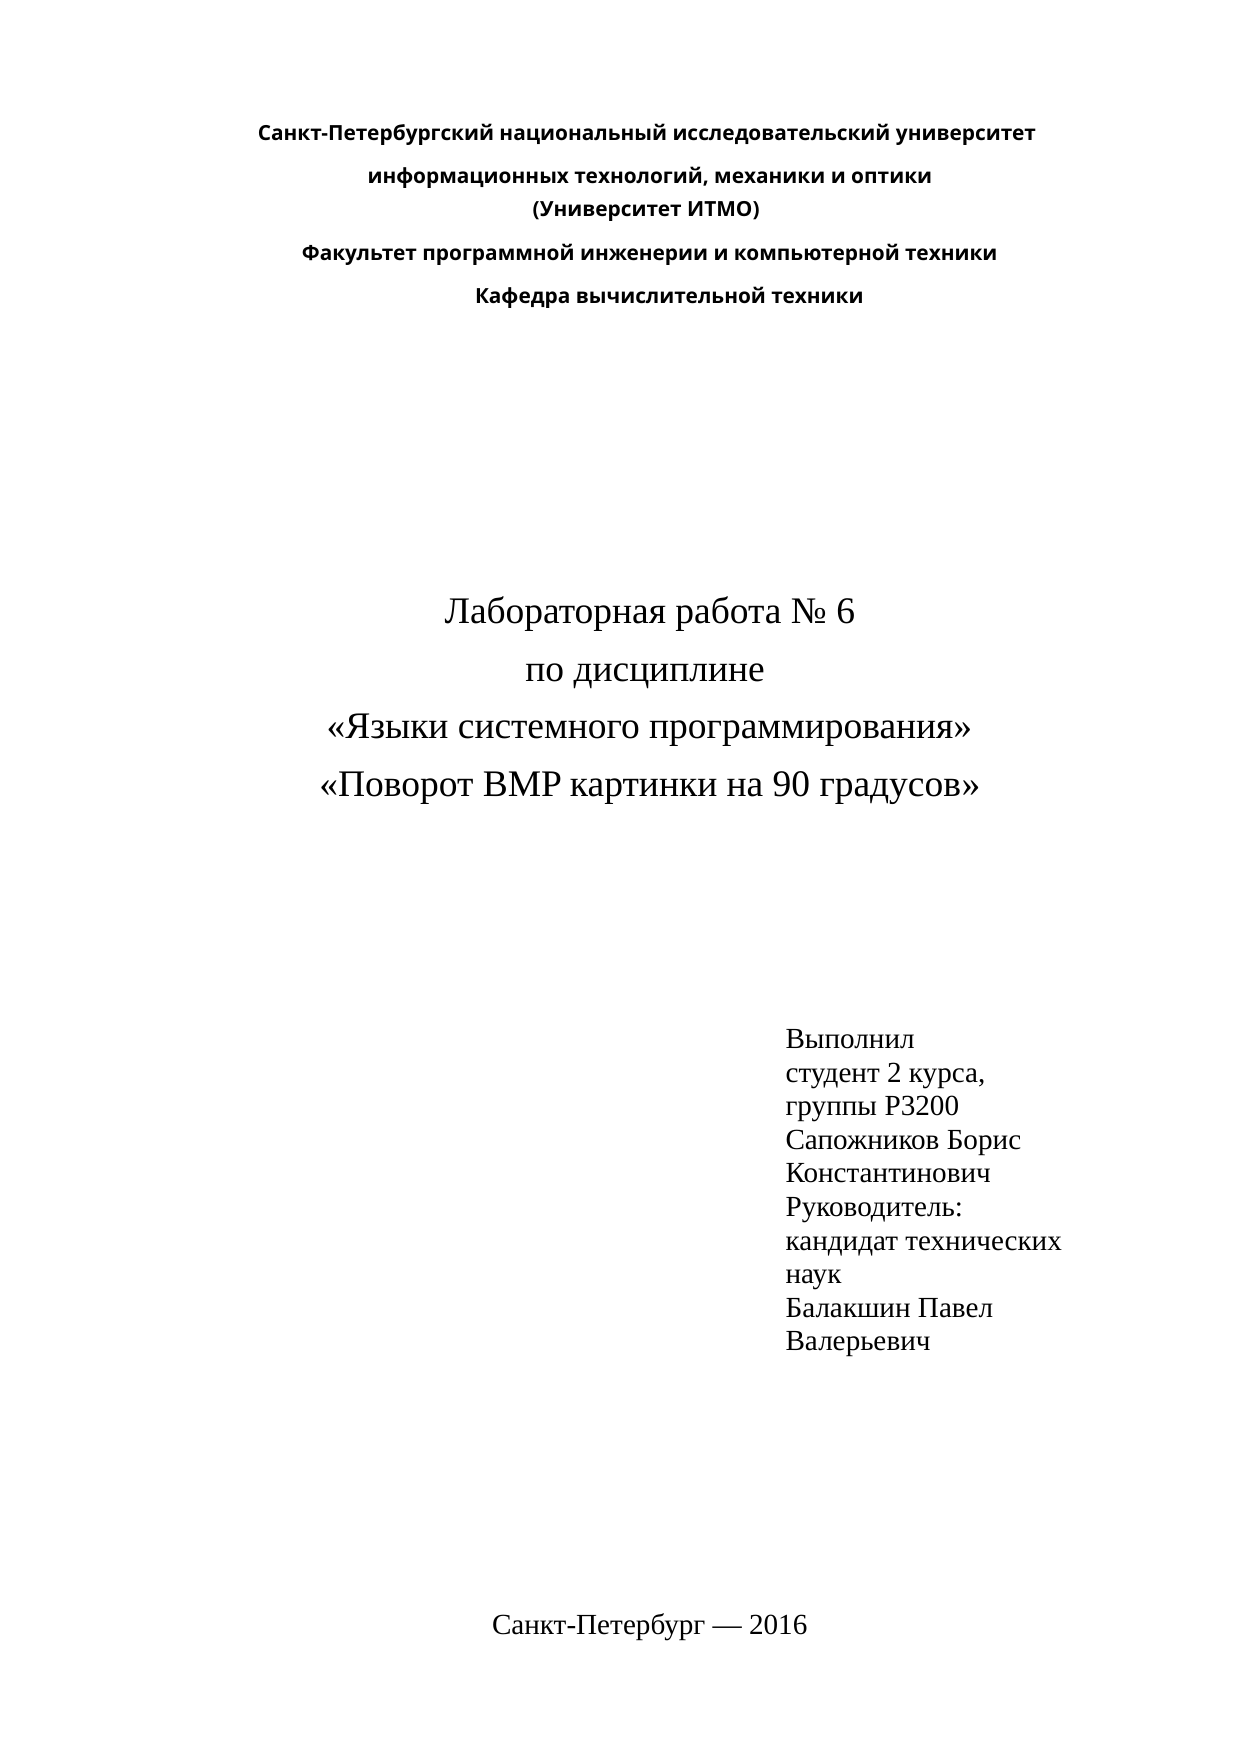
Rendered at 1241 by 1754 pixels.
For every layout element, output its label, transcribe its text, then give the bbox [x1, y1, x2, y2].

text кандидат технических наук Балакшин Павел Валерьевич [785, 1223, 1081, 1357]
text «Языки системного программирования» [118, 704, 1181, 747]
text информационных технологий, механики и оптики (Университет ИТМО) [118, 161, 1181, 223]
text Кафедра вычислительной техники [157, 281, 1181, 309]
text по дисциплине [118, 646, 1181, 689]
text Выполнил студент 2 курса, группы P3200 Cапожников Борис Константинович [785, 1021, 1081, 1189]
text Санкт-Петербургский национальный исследовательский университет [118, 118, 1181, 147]
text Лабораторная работа № 6 [118, 588, 1181, 632]
text Руководитель: [785, 1189, 1081, 1223]
text «Поворот BMP картинки на 90 градусов» [118, 762, 1181, 805]
text Факультет программной инженерии и компьютерной техники [118, 238, 1181, 266]
text Санкт-Петербург — 2016 [118, 1607, 1181, 1641]
